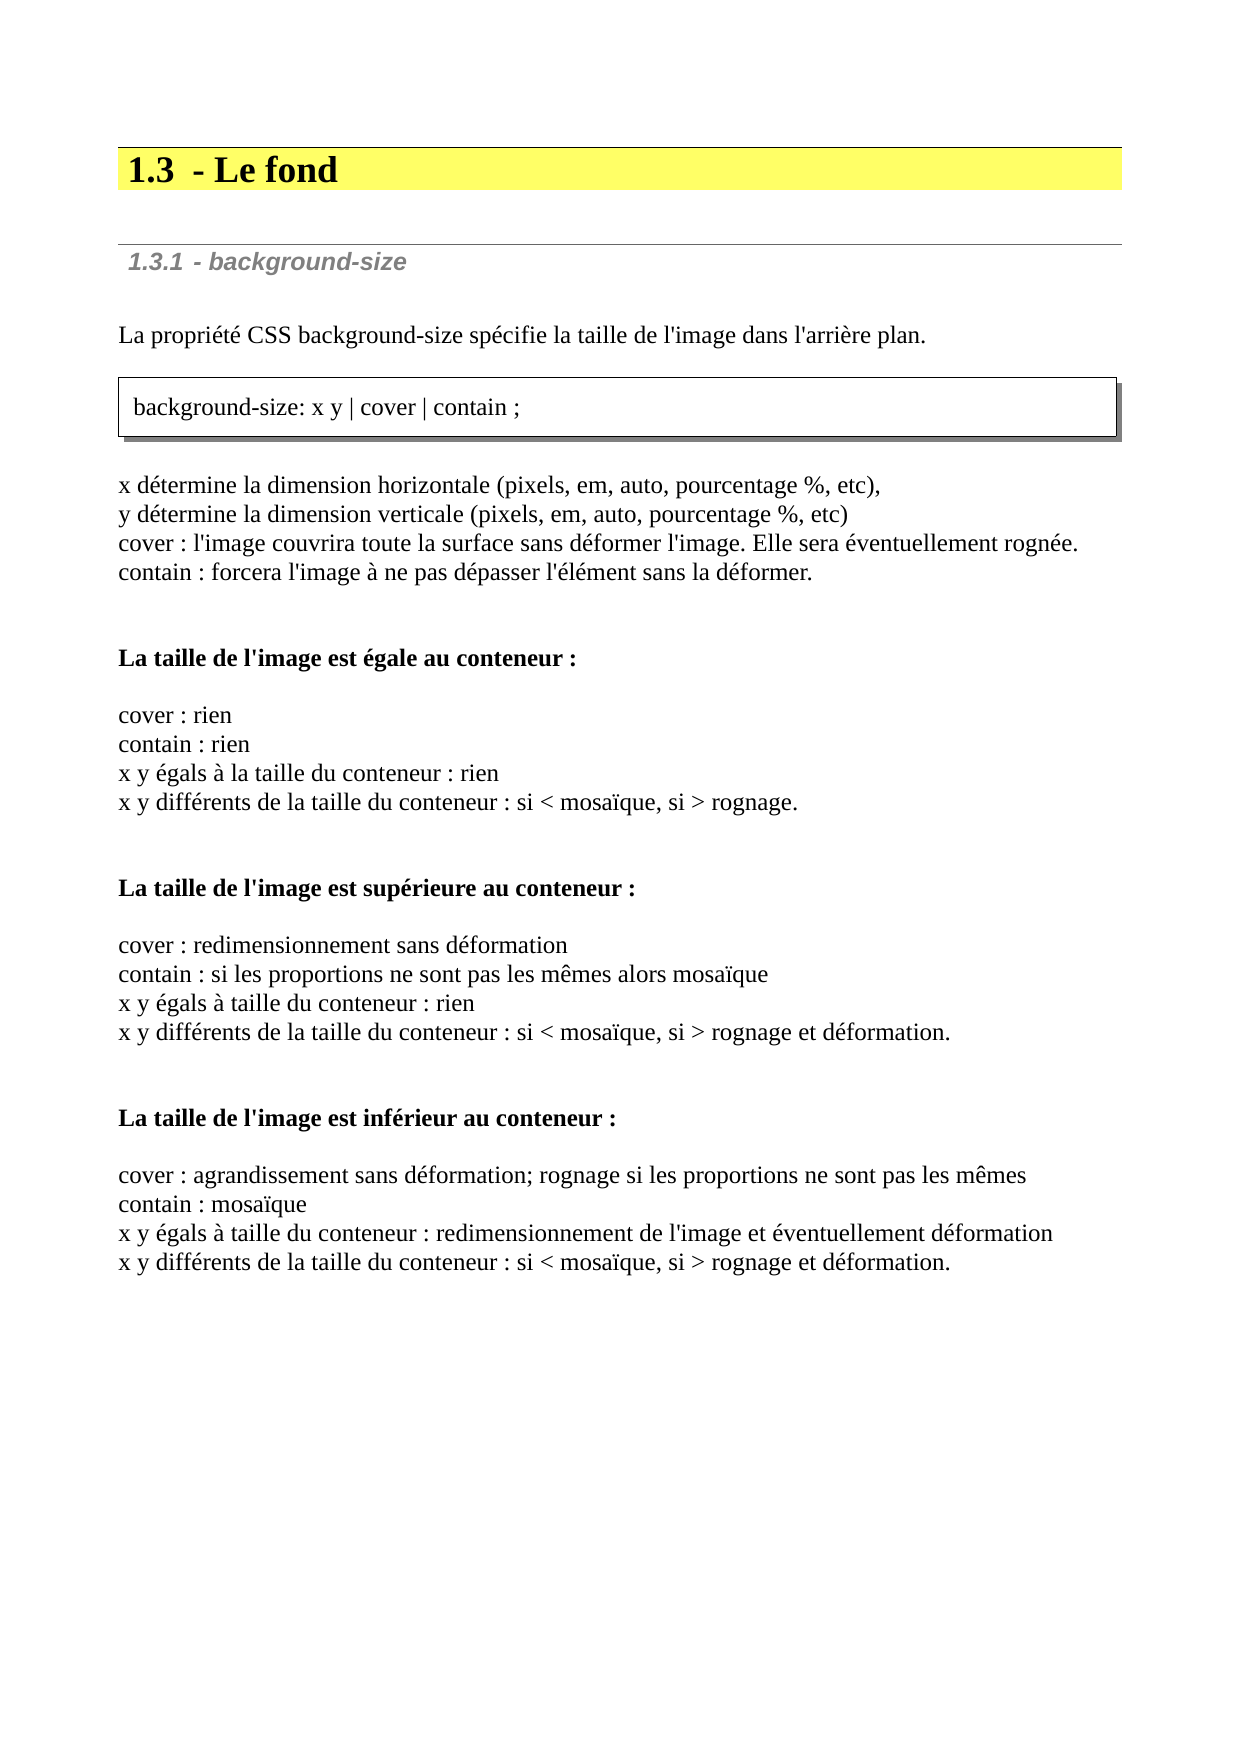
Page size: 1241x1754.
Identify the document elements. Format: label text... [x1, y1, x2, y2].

text cover : agrandissement sans déformation; rognage si les proportions ne sont pas les mêmes [118, 1161, 1122, 1189]
text x y égals à taille du conteneur : rien [118, 988, 1122, 1017]
text La taille de l'image est supérieure au conteneur : [118, 873, 1122, 902]
text La propriété CSS background-size spécifie la taille de l'image dans l'arrière plan. [118, 320, 1122, 348]
text La taille de l'image est inférieur au conteneur : [118, 1103, 1122, 1132]
text contain : rien [118, 729, 1122, 758]
text La taille de l'image est égale au conteneur : [118, 643, 1122, 672]
text x y différents de la taille du conteneur : si < mosaïque, si > rognage. [118, 787, 1122, 816]
text cover : rien [118, 701, 1122, 729]
text cover : l'image couvrira toute la surface sans déformer l'image. Elle sera éventuellement rognée. [118, 528, 1122, 557]
subtitle - Le fond [118, 148, 1122, 190]
text background-size: x y | cover | contain ; [119, 378, 1116, 436]
text y détermine la dimension verticale (pixels, em, auto, pourcentage %, etc) [118, 499, 1122, 528]
text x y différents de la taille du conteneur : si < mosaïque, si > rognage et déformation. [118, 1017, 1122, 1046]
text contain : mosaïque [118, 1189, 1122, 1218]
text contain : si les proportions ne sont pas les mêmes alors mosaïque [118, 959, 1122, 988]
subtitle - background-size [118, 245, 1122, 278]
text cover : redimensionnement sans déformation [118, 931, 1122, 959]
text x y égals à la taille du conteneur : rien [118, 758, 1122, 787]
text x détermine la dimension horizontale (pixels, em, auto, pourcentage %, etc), [118, 471, 1122, 499]
text contain : forcera l'image à ne pas dépasser l'élément sans la déformer. [118, 557, 1122, 586]
text x y différents de la taille du conteneur : si < mosaïque, si > rognage et déformation. [118, 1247, 1122, 1276]
text x y égals à taille du conteneur : redimensionnement de l'image et éventuellement déformation [118, 1218, 1122, 1247]
